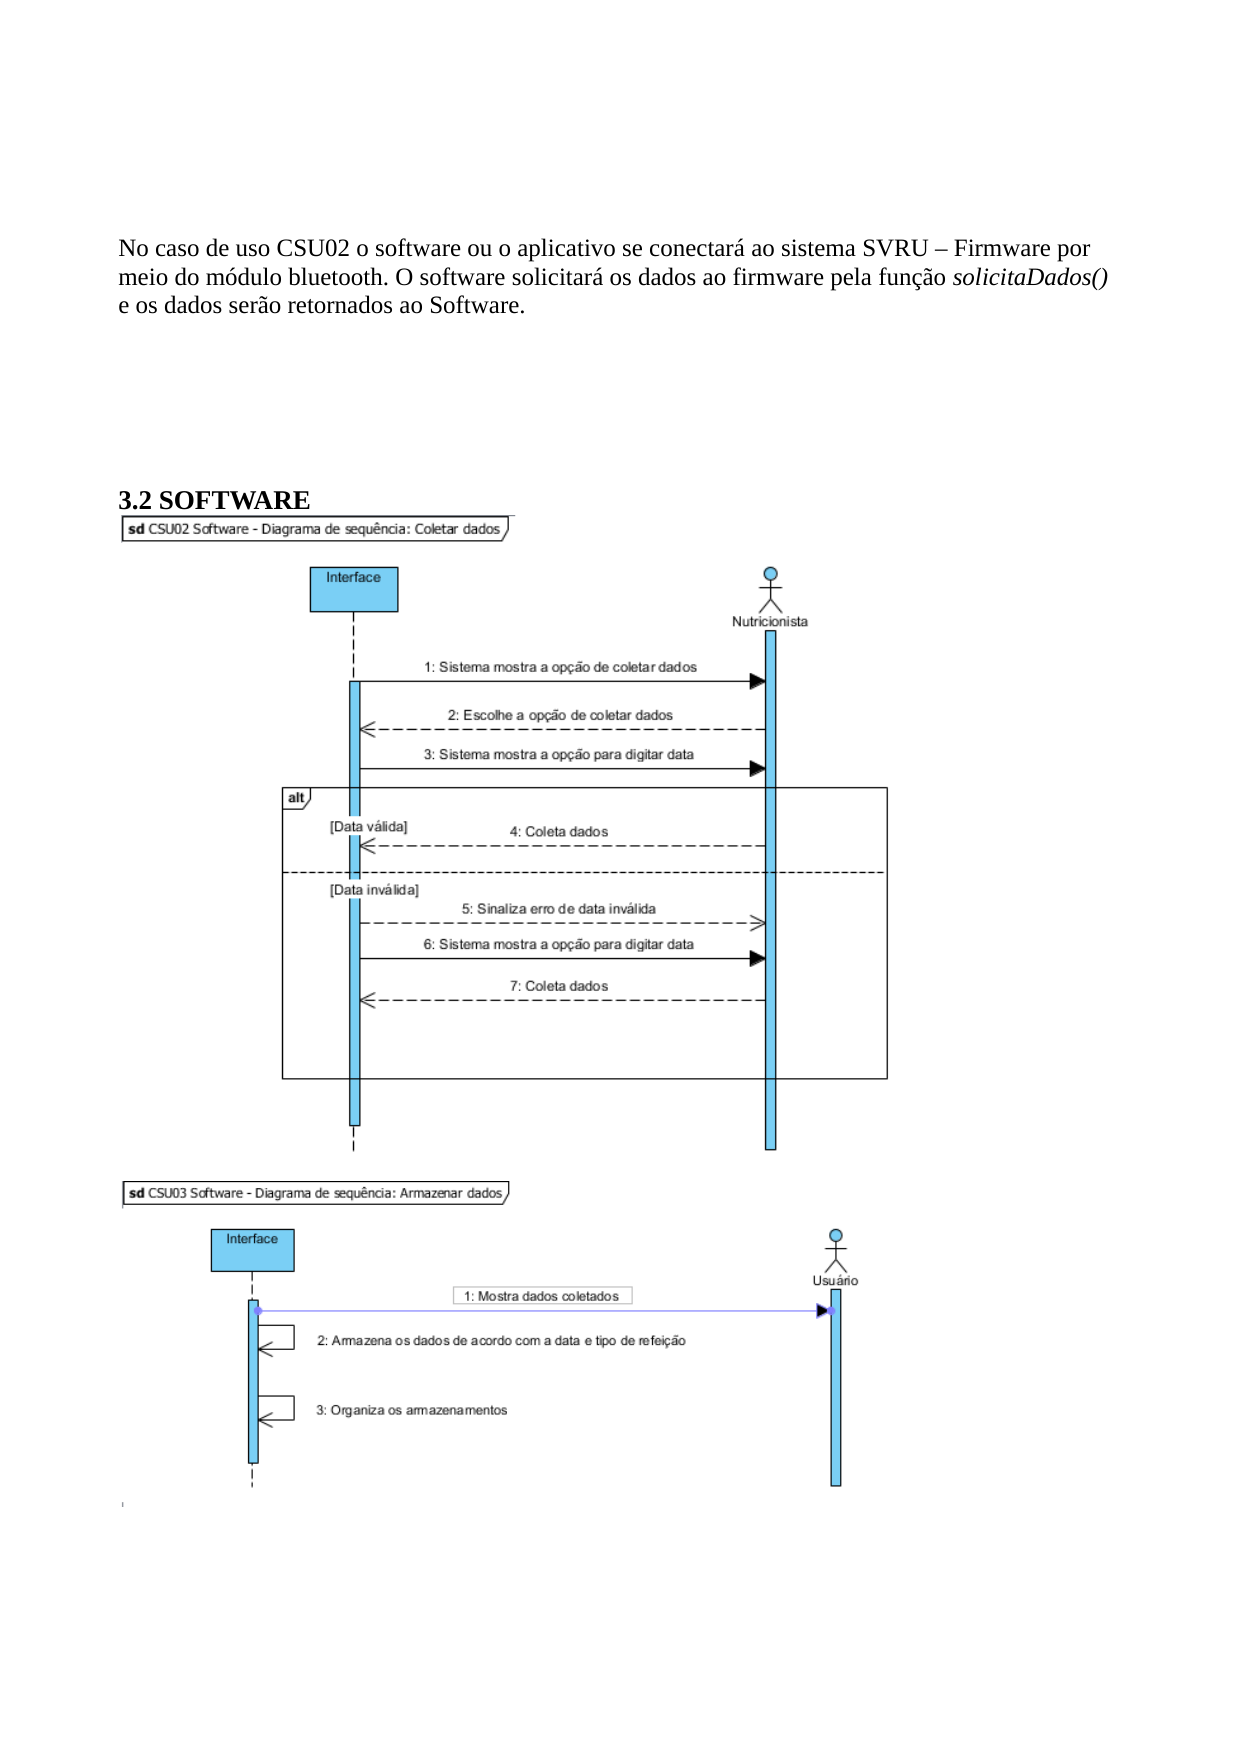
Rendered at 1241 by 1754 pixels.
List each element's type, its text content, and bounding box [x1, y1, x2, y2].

subtitle 3.2 SOFTWARE [118, 484, 1122, 515]
picture [121, 1181, 869, 1507]
picture [121, 515, 902, 1153]
text No caso de uso CSU02 o software ou o aplicativo se conectará ao sistema SVRU – Firmware por meio do módulo bluetooth. O software solicitará os dados ao firmware pela função solicitaDados() e os dados serão retornados ao Software. [118, 233, 1122, 319]
